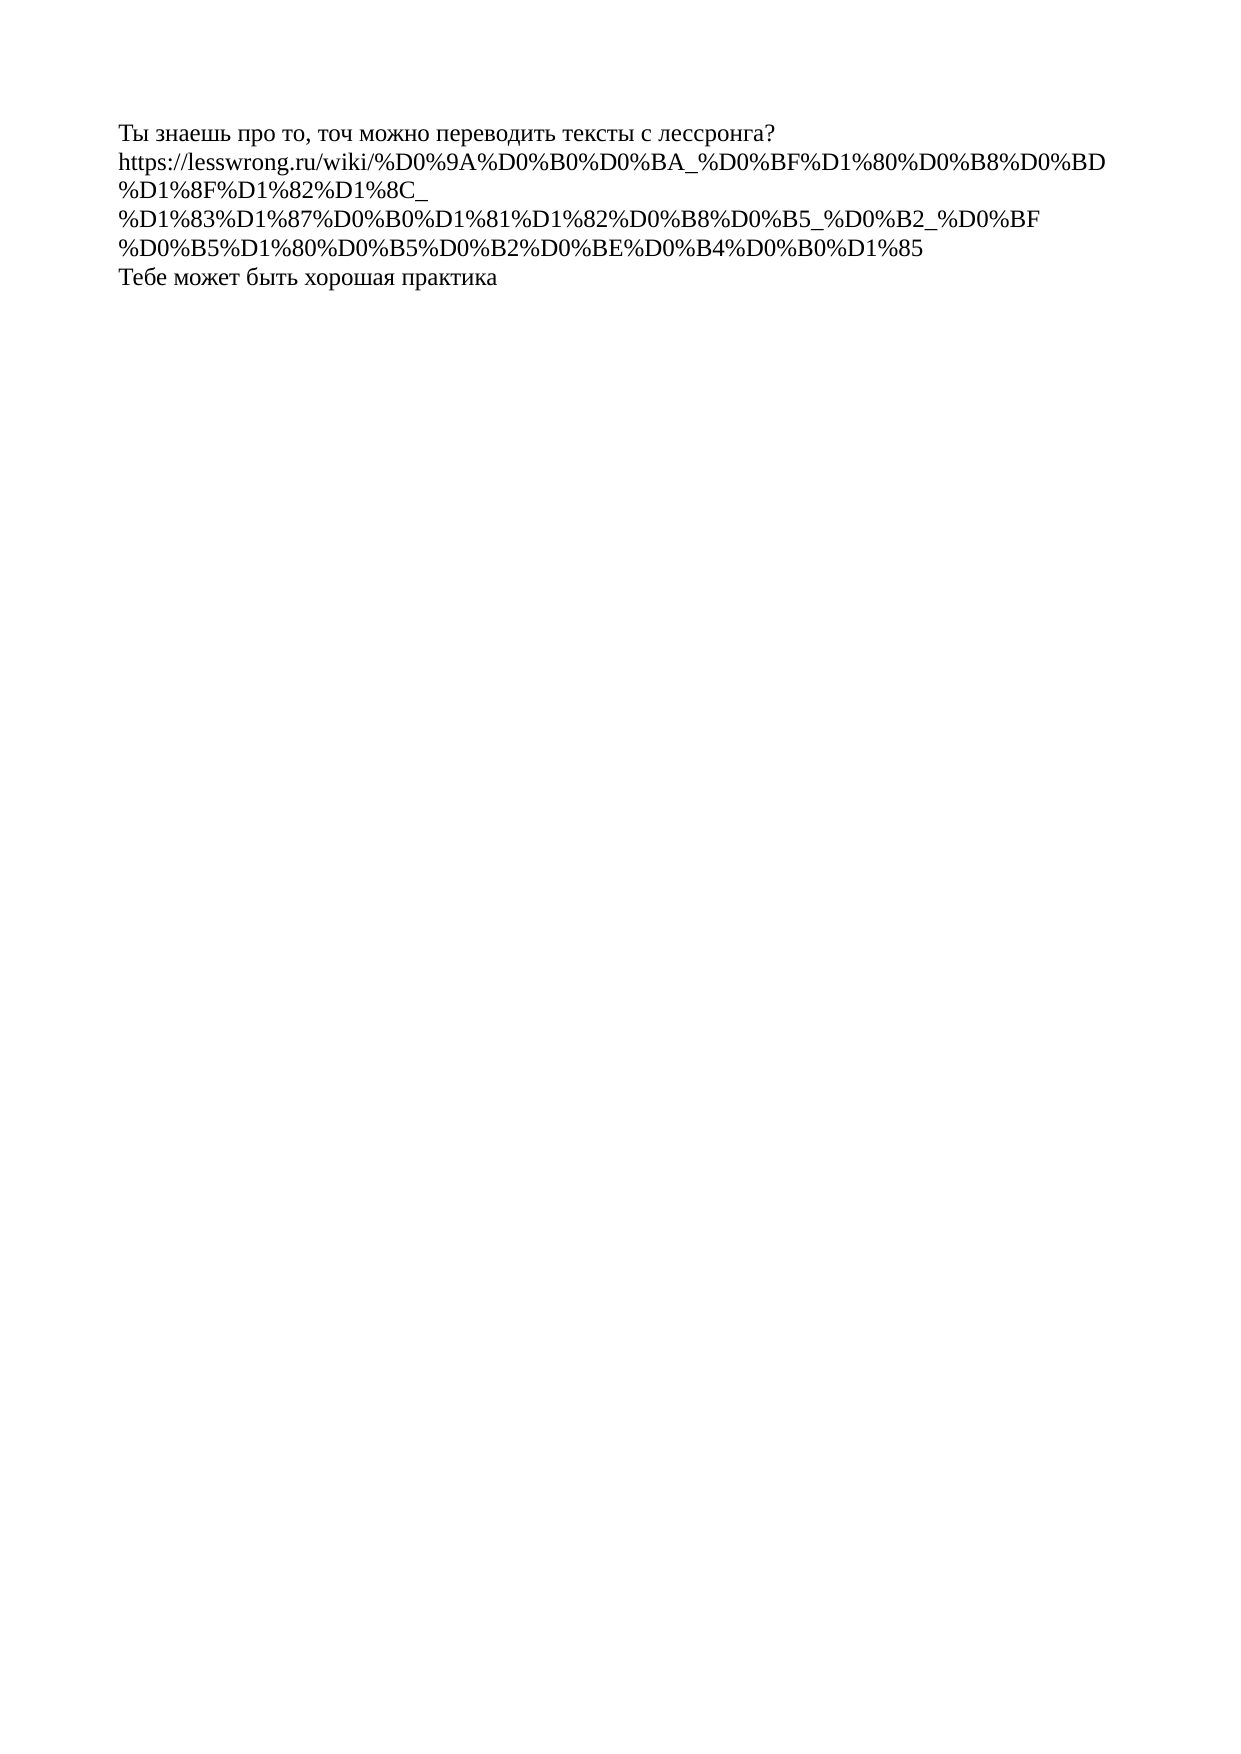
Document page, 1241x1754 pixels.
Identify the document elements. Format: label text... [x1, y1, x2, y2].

text Тебе может быть хорошая практика [118, 262, 1122, 291]
text Ты знаешь про то, точ можно переводить тексты с лессронга? https://lesswrong.ru/wiki/%D0%9A%D0%B0%D0%BA_%D0%BF%D1%80%D0%B8%D0%BD%D1%8F%D1%82%D1%8C_%D1%83%D1%87%D0%B0%D1%81%D1%82%D0%B8%D0%B5_%D0%B2_%D0%BF%D0%B5%D1%80%D0%B5%D0%B2%D0%BE%D0%B4%D0%B0%D1%85 [118, 118, 1122, 262]
